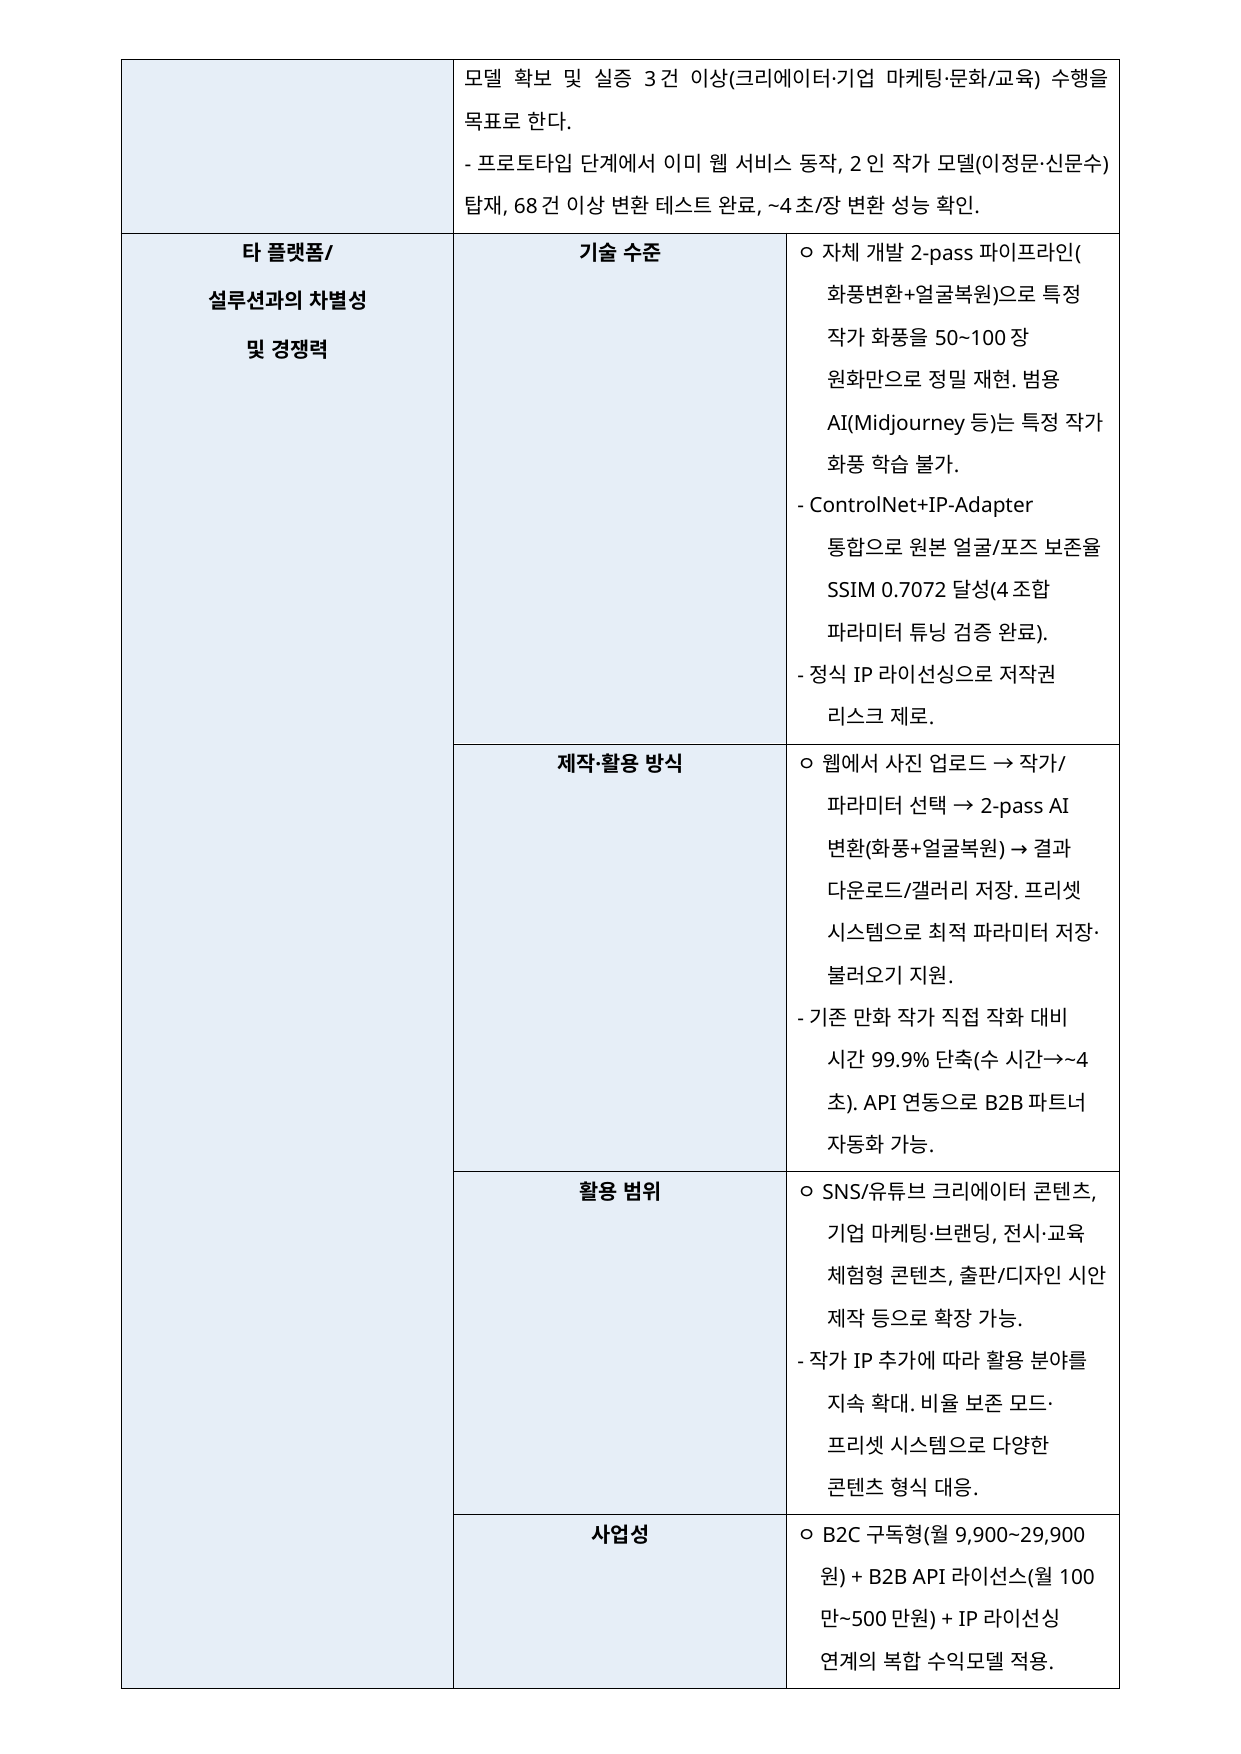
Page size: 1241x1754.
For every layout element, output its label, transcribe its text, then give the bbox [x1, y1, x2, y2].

table_cell ㅇ SNS/유튜브 크리에이터 콘텐츠, 기업 마케팅·브랜딩, 전시·교육 체험형 콘텐츠, 출판/디자인 시안 제작 등으로 확장 가능. - 작가 IP 추가에 따라 활용 분야를 지속 확대. 비율 보존 모드·프리셋 시스템으로 다양한 콘텐츠 형식 대응. [787, 1172, 1119, 1514]
table_cell 사업성 [454, 1515, 786, 1688]
table_cell [122, 60, 453, 233]
table_cell ㅇ B2C 구독형(월 9,900~29,900원) + B2B API 라이선스(월 100만~500만원) + IP 라이선싱 연계의 복합 수익모델 적용. [787, 1515, 1119, 1688]
table_cell 활용 범위 [454, 1172, 786, 1514]
table_cell 기술 수준 [454, 234, 786, 743]
table_cell 모델 확보 및 실증 3건 이상(크리에이터·기업 마케팅·문화/교육) 수행을 목표로 한다. - 프로토타입 단계에서 이미 웹 서비스 동작, 2인 작가 모델(이정문·신문수) 탑재, 68건 이상 변환 테스트 완료, ~4초/장 변환 성능 확인. [454, 60, 1119, 233]
table_cell ㅇ 자체 개발 2-pass 파이프라인(화풍변환+얼굴복원)으로 특정 작가 화풍을 50~100장 원화만으로 정밀 재현. 범용 AI(Midjourney 등)는 특정 작가 화풍 학습 불가. - ControlNet+IP-Adapter 통합으로 원본 얼굴/포즈 보존율 SSIM 0.7072 달성(4조합 파라미터 튜닝 검증 완료). - 정식 IP 라이선싱으로 저작권 리스크 제로. [787, 234, 1119, 743]
table_cell ㅇ 웹에서 사진 업로드 → 작가/파라미터 선택 → 2-pass AI 변환(화풍+얼굴복원) → 결과 다운로드/갤러리 저장. 프리셋 시스템으로 최적 파라미터 저장·불러오기 지원. - 기존 만화 작가 직접 작화 대비 시간 99.9% 단축(수 시간→~4초). API 연동으로 B2B 파트너 자동화 가능. [787, 745, 1119, 1171]
table_cell 제작·활용 방식 [454, 745, 786, 1171]
table_cell 타 플랫폼/ 설루션과의 차별성 및 경쟁력 [122, 234, 453, 1688]
